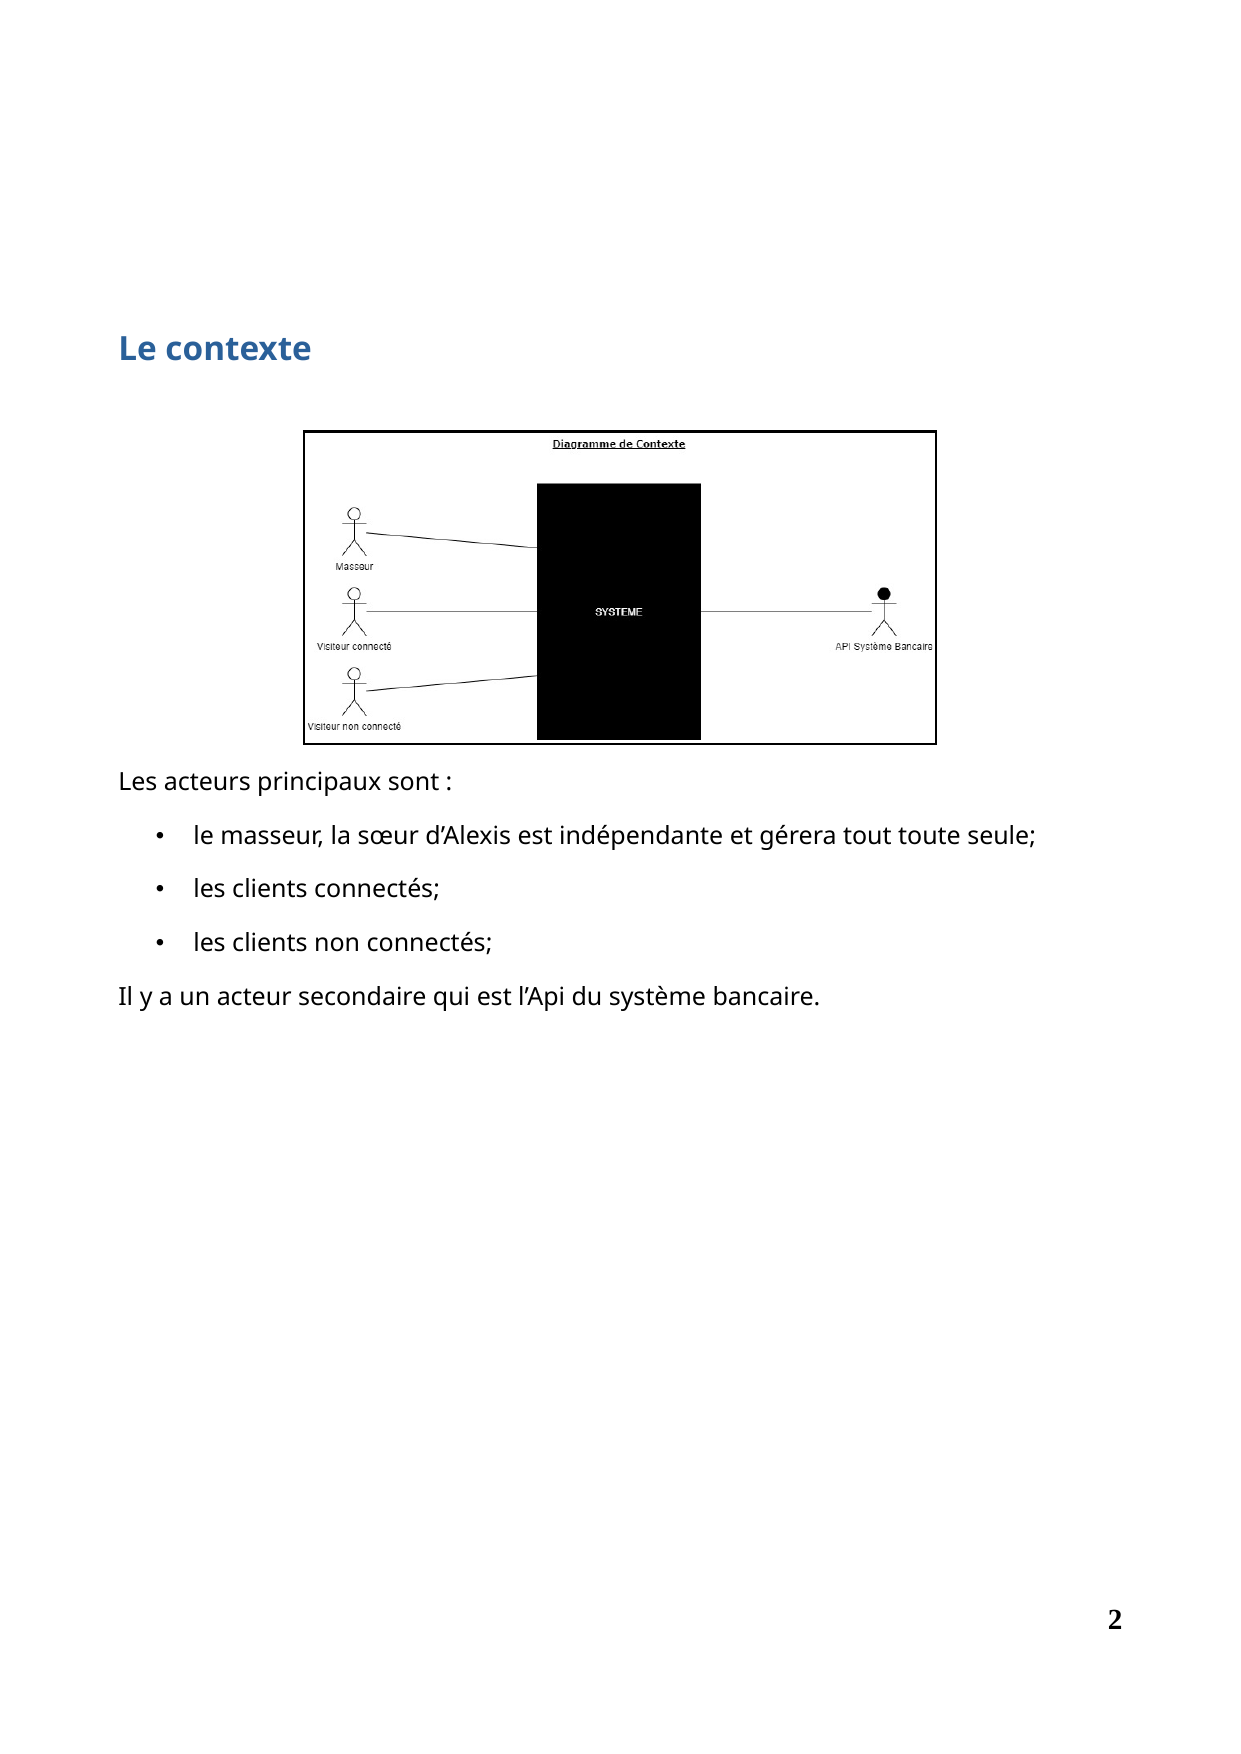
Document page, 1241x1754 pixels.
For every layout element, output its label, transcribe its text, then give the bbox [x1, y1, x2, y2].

text Il y a un acteur secondaire qui est l’Api du système bancaire. [118, 978, 1122, 1013]
picture [307, 435, 933, 740]
text Les acteurs principaux sont : [118, 763, 1122, 798]
list les clients connectés; [156, 871, 1122, 905]
list les clients non connectés; [156, 925, 1122, 959]
subtitle Le contexte [118, 325, 1122, 370]
list le masseur, la sœur d’Alexis est indépendante et gérera tout toute seule; [156, 817, 1122, 851]
